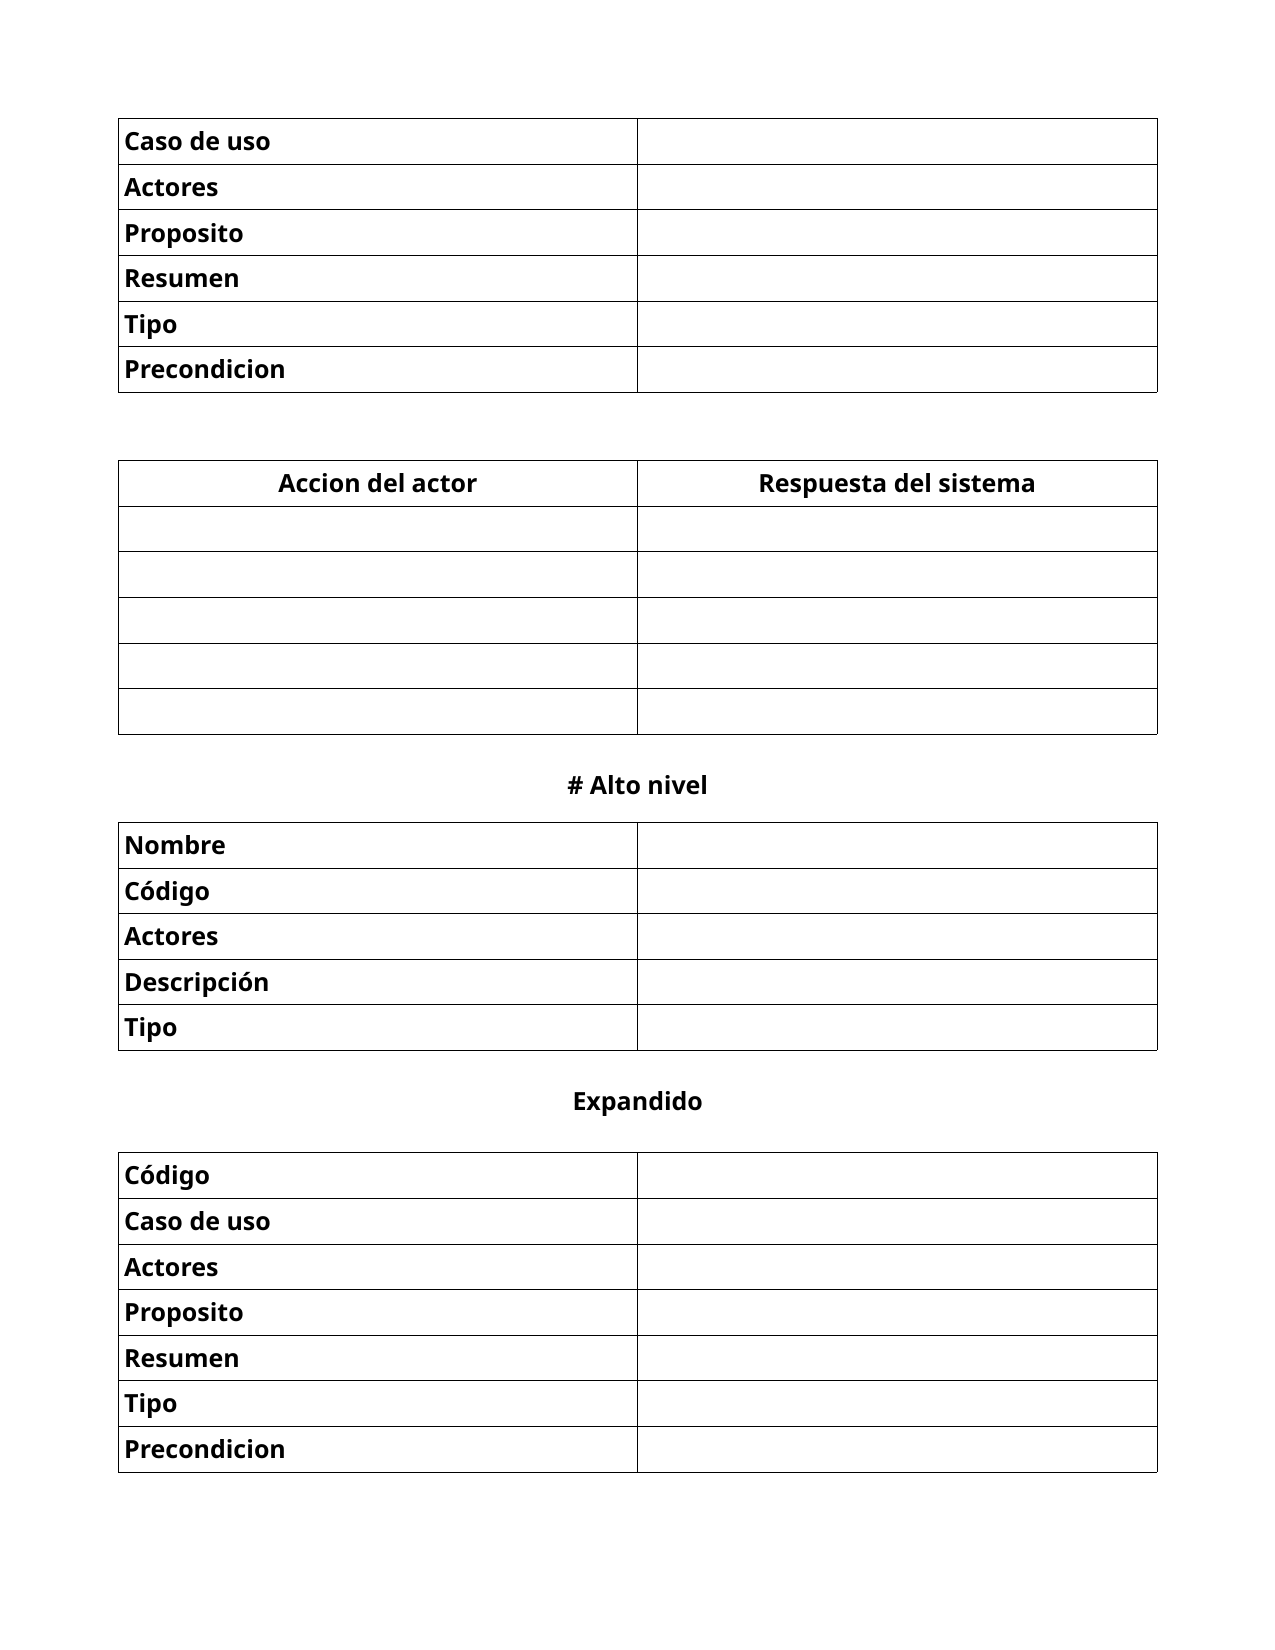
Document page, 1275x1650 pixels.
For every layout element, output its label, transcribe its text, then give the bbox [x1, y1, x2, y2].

table_cell [638, 1290, 1157, 1335]
text # Alto nivel [118, 768, 1157, 802]
table_cell Precondicion [119, 347, 637, 392]
table_cell [638, 689, 1157, 734]
table_cell [638, 347, 1157, 392]
table_cell [638, 256, 1157, 301]
table_cell [119, 598, 637, 643]
table_header Nombre [119, 823, 637, 867]
table_cell Tipo [119, 1005, 637, 1050]
table_cell [119, 507, 637, 551]
table_cell [638, 869, 1157, 913]
table_cell [119, 552, 637, 597]
table_cell Caso de uso [119, 119, 637, 164]
table_cell [638, 1005, 1157, 1050]
table_header Respuesta del sistema [638, 461, 1157, 506]
table_header [638, 823, 1157, 867]
table_cell [638, 165, 1157, 209]
table_header [638, 1153, 1157, 1198]
table_cell Caso de uso [119, 1199, 637, 1243]
table_cell [638, 960, 1157, 1004]
table_cell Precondicion [119, 1427, 637, 1472]
table_cell [638, 1336, 1157, 1380]
table_cell [638, 507, 1157, 551]
table_cell Código [119, 869, 637, 913]
table_cell [119, 644, 637, 688]
table_cell Tipo [119, 302, 637, 346]
table_cell [638, 1199, 1157, 1243]
table_cell [638, 644, 1157, 688]
table_cell Resumen [119, 256, 637, 301]
text Expandido [118, 1084, 1157, 1118]
table_cell Proposito [119, 1290, 637, 1335]
table_cell Actores [119, 1245, 637, 1289]
table_cell Proposito [119, 210, 637, 255]
table_cell [638, 598, 1157, 643]
table_cell [638, 552, 1157, 597]
table_cell [638, 914, 1157, 959]
table_header Código [119, 1153, 637, 1198]
table_cell Tipo [119, 1381, 637, 1426]
table_cell [638, 119, 1157, 164]
table_cell [638, 302, 1157, 346]
table_cell [638, 1381, 1157, 1426]
table_header Accion del actor [119, 461, 637, 506]
table_cell [638, 1245, 1157, 1289]
table_cell Actores [119, 914, 637, 959]
table_cell Descripción [119, 960, 637, 1004]
table_cell Actores [119, 165, 637, 209]
table_cell [638, 1427, 1157, 1472]
table_cell Resumen [119, 1336, 637, 1380]
table_cell [638, 210, 1157, 255]
table_cell [119, 689, 637, 734]
